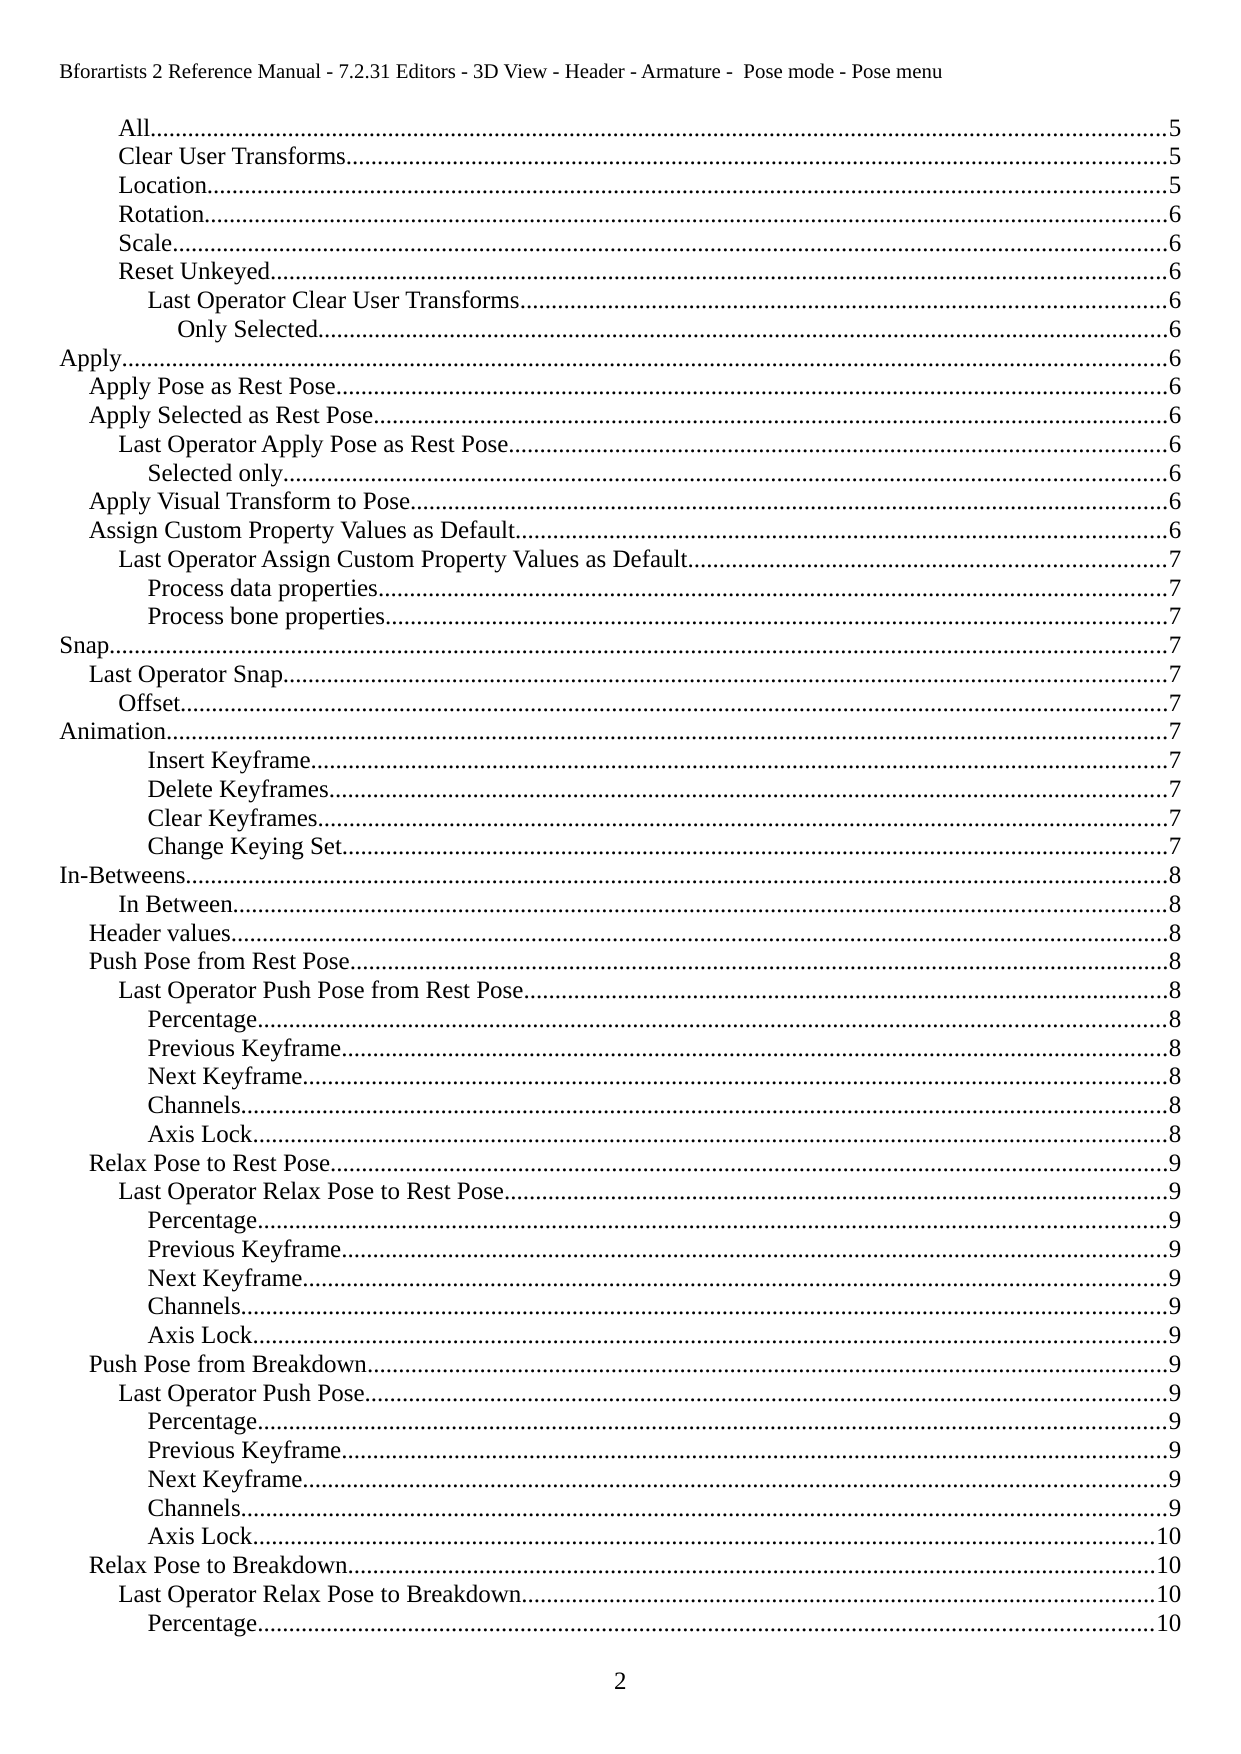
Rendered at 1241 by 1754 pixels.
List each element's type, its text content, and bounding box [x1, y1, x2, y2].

text Only Selected 6 [177, 314, 1181, 343]
text Animation 7 [59, 716, 1181, 745]
text Last Operator Push Pose 9 [118, 1378, 1181, 1406]
text Percentage 10 [147, 1608, 1181, 1636]
text Clear User Transforms 5 [118, 141, 1181, 170]
text Relax Pose to Rest Pose 9 [88, 1148, 1181, 1176]
text Previous Keyframe 8 [147, 1033, 1181, 1061]
text All 5 [118, 113, 1181, 141]
text Axis Lock 8 [147, 1119, 1181, 1148]
text Scale 6 [118, 228, 1181, 256]
text Delete Keyframes 7 [147, 774, 1181, 803]
text Percentage 9 [147, 1406, 1181, 1435]
text Rotation 6 [118, 199, 1181, 228]
text Channels 9 [147, 1493, 1181, 1521]
text Percentage 8 [147, 1004, 1181, 1033]
text Process data properties 7 [147, 573, 1181, 601]
text Offset 7 [118, 688, 1181, 716]
text Previous Keyframe 9 [147, 1435, 1181, 1464]
text Channels 8 [147, 1090, 1181, 1119]
text Axis Lock 9 [147, 1320, 1181, 1349]
text Next Keyframe 9 [147, 1464, 1181, 1493]
text Apply Pose as Rest Pose 6 [88, 371, 1181, 400]
text Selected only 6 [147, 458, 1181, 486]
text Last Operator Snap 7 [88, 659, 1181, 688]
text Process bone properties 7 [147, 601, 1181, 630]
text Last Operator Apply Pose as Rest Pose 6 [118, 429, 1181, 458]
text Push Pose from Breakdown 9 [88, 1349, 1181, 1378]
text Location 5 [118, 170, 1181, 199]
text Assign Custom Property Values as Default 6 [88, 515, 1181, 544]
text Push Pose from Rest Pose 8 [88, 946, 1181, 975]
text Header values 8 [88, 918, 1181, 946]
text In-Betweens 8 [59, 860, 1181, 889]
text Last Operator Relax Pose to Rest Pose 9 [118, 1176, 1181, 1205]
text Next Keyframe 9 [147, 1263, 1181, 1291]
text Clear Keyframes 7 [147, 803, 1181, 831]
text Last Operator Push Pose from Rest Pose 8 [118, 975, 1181, 1004]
text Last Operator Relax Pose to Breakdown 10 [118, 1579, 1181, 1608]
text Axis Lock 10 [147, 1521, 1181, 1550]
text Snap 7 [59, 630, 1181, 659]
text Apply 6 [59, 343, 1181, 371]
text Apply Visual Transform to Pose 6 [88, 486, 1181, 515]
text Previous Keyframe 9 [147, 1234, 1181, 1263]
text Last Operator Assign Custom Property Values as Default 7 [118, 544, 1181, 573]
text Channels 9 [147, 1291, 1181, 1320]
text Last Operator Clear User Transforms 6 [147, 285, 1181, 314]
text Change Keying Set 7 [147, 831, 1181, 860]
text Next Keyframe 8 [147, 1061, 1181, 1090]
text Apply Selected as Rest Pose 6 [88, 400, 1181, 429]
text Relax Pose to Breakdown 10 [88, 1550, 1181, 1579]
text Reset Unkeyed 6 [118, 256, 1181, 285]
text Insert Keyframe 7 [147, 745, 1181, 774]
text Percentage 9 [147, 1205, 1181, 1234]
text In Between 8 [118, 889, 1181, 918]
